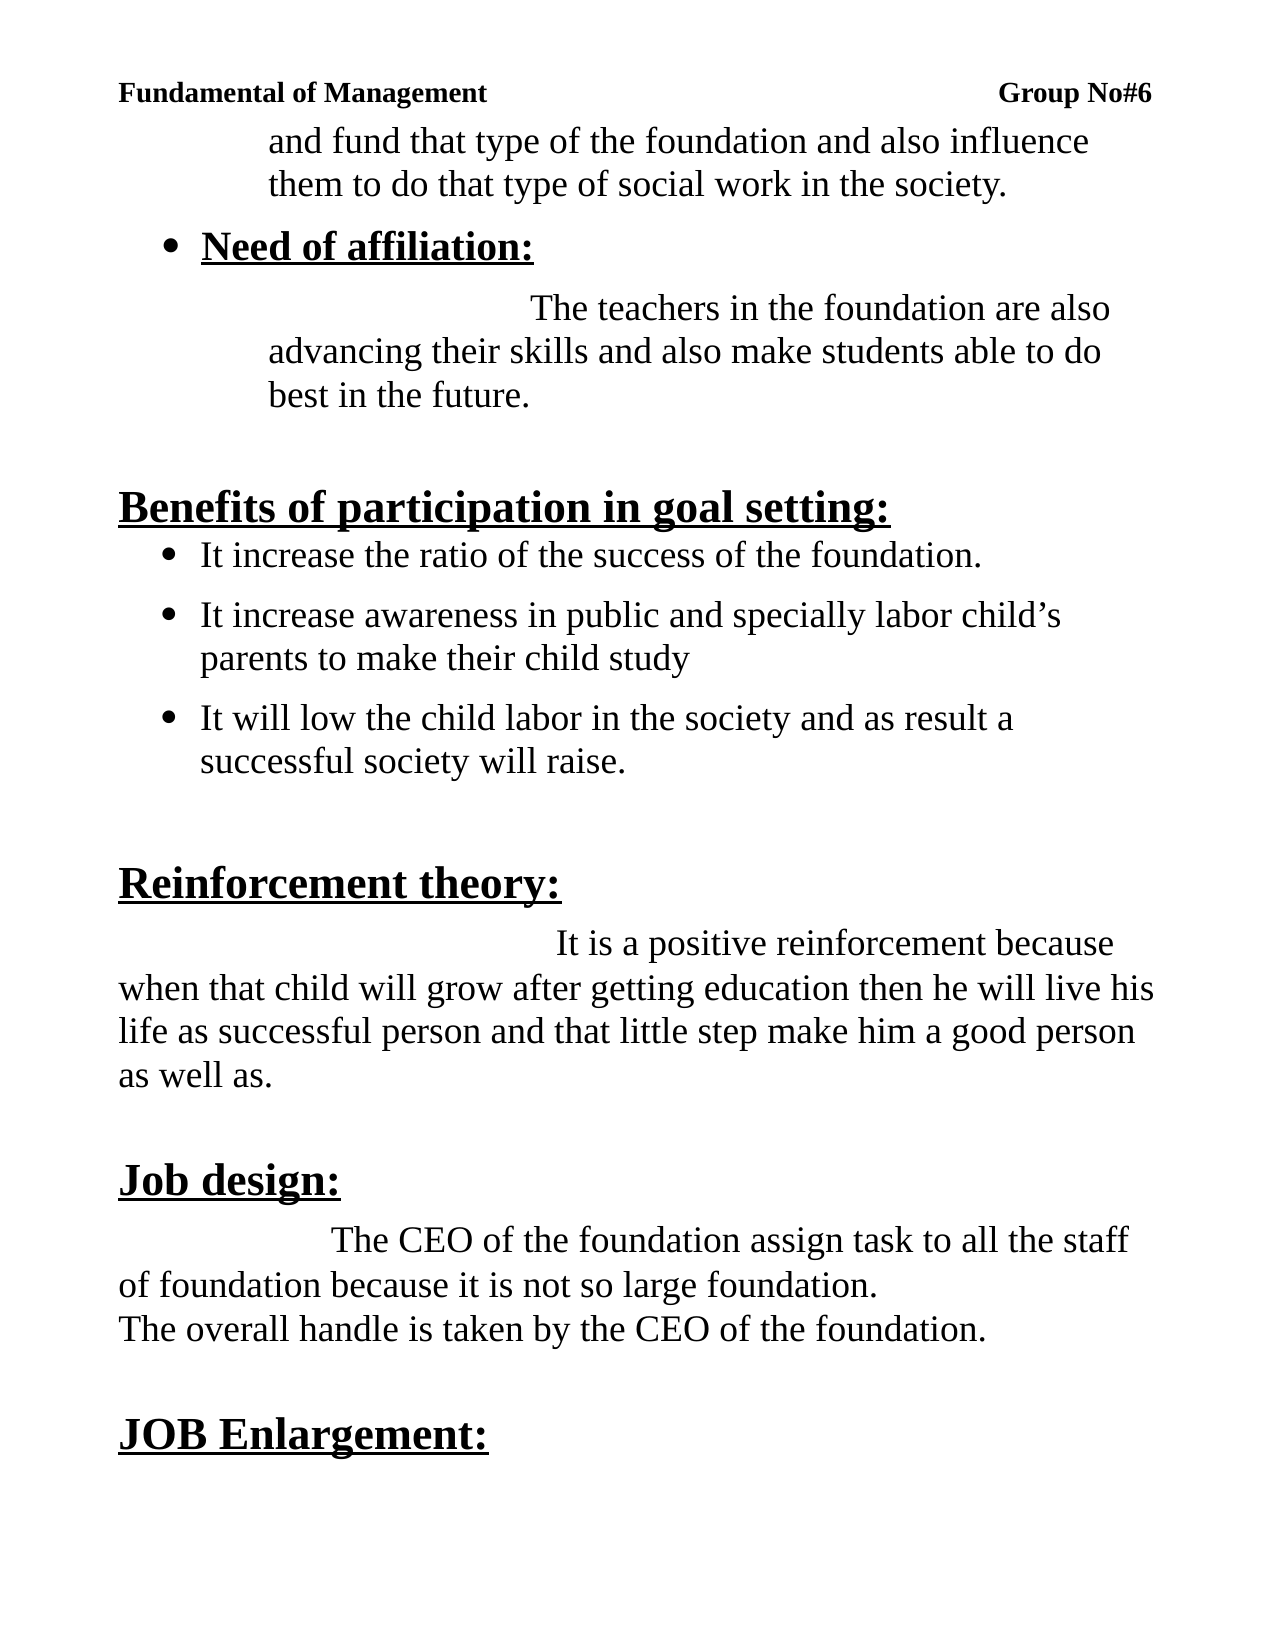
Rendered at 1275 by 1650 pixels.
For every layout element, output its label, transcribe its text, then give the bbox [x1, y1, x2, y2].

text The CEO of the foundation assign task to all the staff of foundation because it is not so large foundation. [118, 1205, 1157, 1306]
text Benefits of participation in goal setting: [118, 480, 1157, 532]
list The teachers in the foundation are also advancing their skills and also make students able to do best in the future. [268, 286, 1157, 415]
text JOB Enlargement: [118, 1407, 1157, 1459]
text Job design: [118, 1153, 1157, 1205]
list It increase the ratio of the success of the foundation. [162, 532, 1157, 576]
text The overall handle is taken by the CEO of the foundation. [118, 1306, 1157, 1349]
text It is a positive reinforcement because when that child will grow after getting education then he will live his life as successful person and that little step make him a good person as well as. [118, 908, 1157, 1095]
list It will low the child labor in the society and as result a successful society will raise. [162, 695, 1157, 781]
list Need of affiliation: [163, 221, 1157, 269]
list It increase awareness in public and specially labor child’s parents to make their child study [162, 592, 1157, 678]
list and fund that type of the foundation and also influence them to do that type of social work in the society. [268, 118, 1157, 204]
text Reinforcement theory: [118, 856, 1157, 908]
